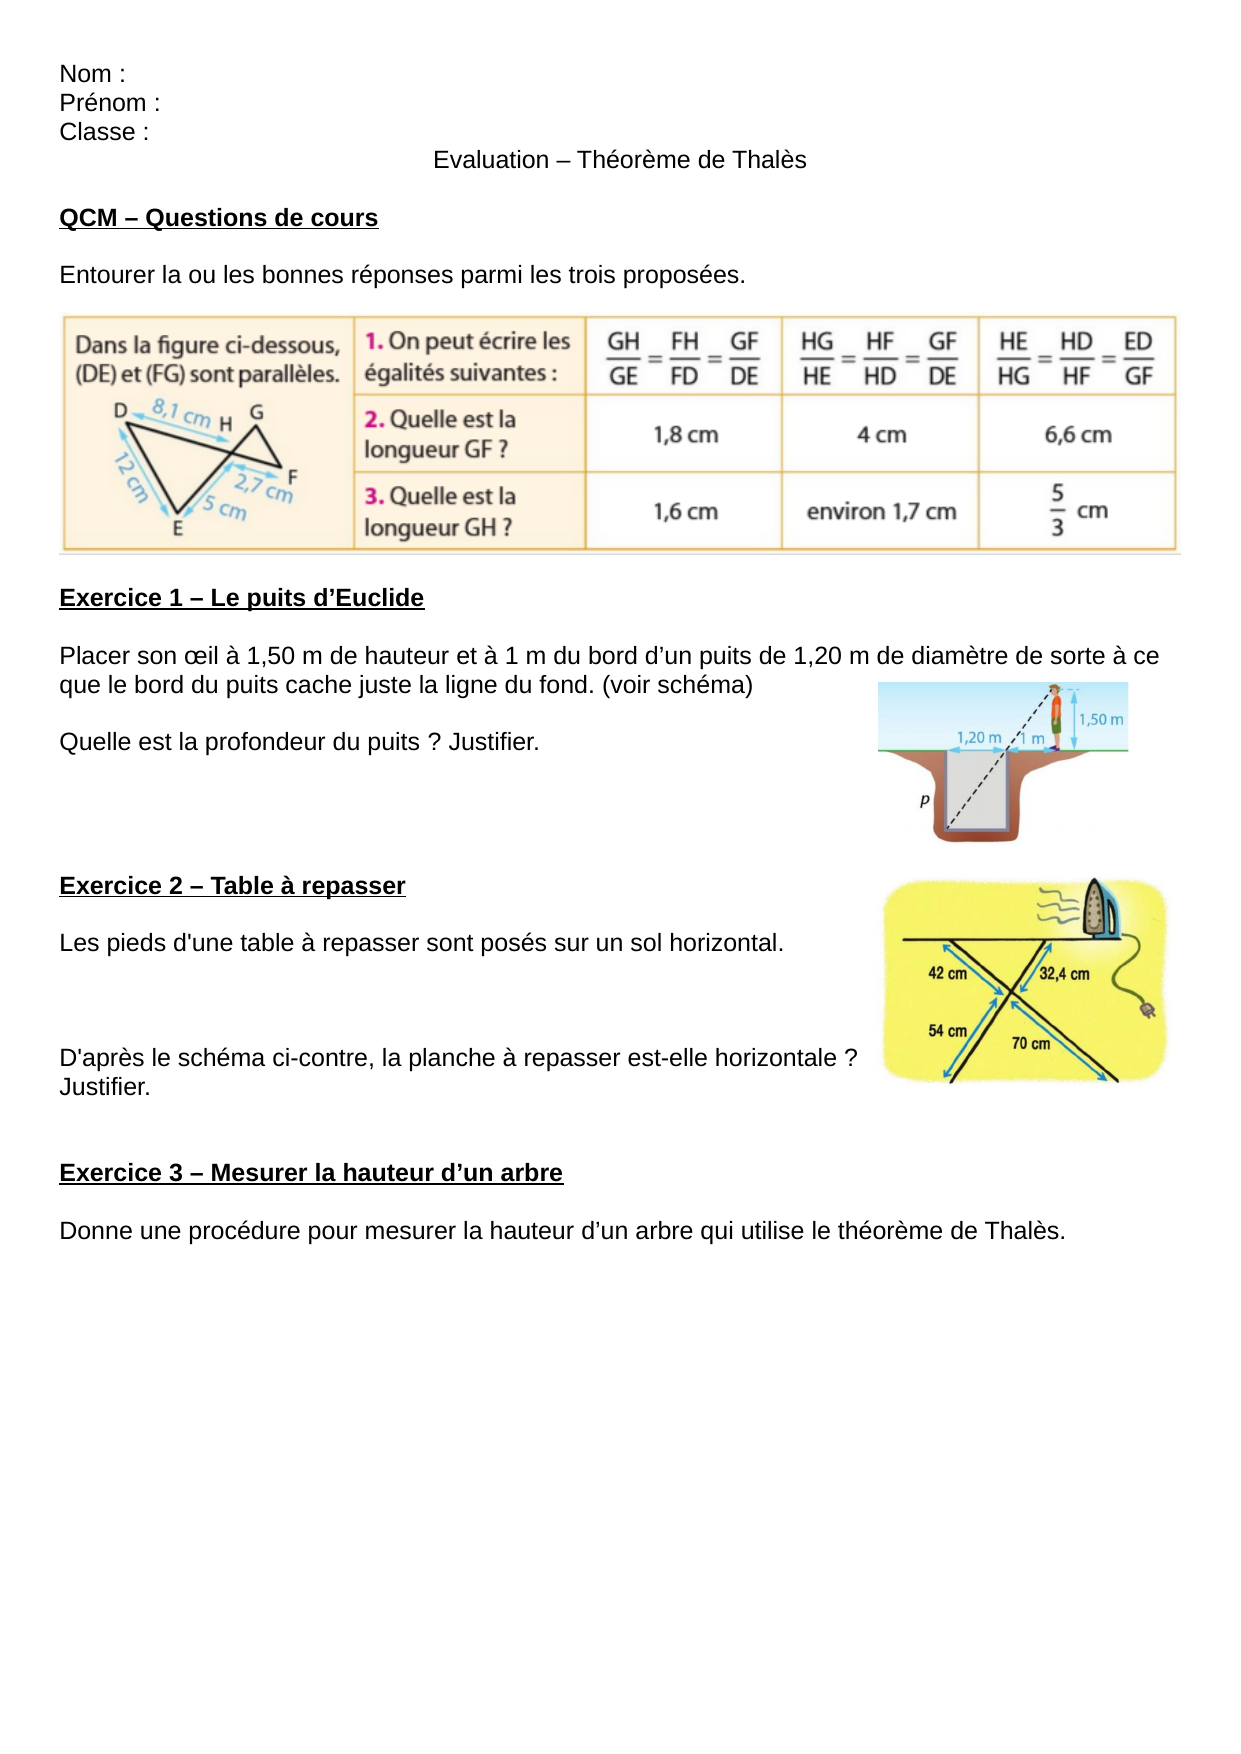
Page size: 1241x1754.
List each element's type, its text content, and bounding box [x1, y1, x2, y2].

text Prénom : [59, 88, 1181, 117]
text Nom : [59, 59, 1181, 88]
text Donne une procédure pour mesurer la hauteur d’un arbre qui utilise le théorème de Thalès. [59, 1216, 1181, 1244]
picture [871, 877, 1173, 1086]
text Exercice 1 – Le puits d’Euclide [59, 583, 1181, 612]
text Placer son œil à 1,50 m de hauteur et à 1 m du bord d’un puits de 1,20 m de diamètre de sorte à ce que le bord du puits cache juste la ligne du fond. (voir schéma) [59, 641, 1181, 698]
picture [59, 312, 1182, 555]
text Quelle est la profondeur du puits ? Justifier. [59, 727, 878, 756]
text Exercice 3 – Mesurer la hauteur d’un arbre [59, 1158, 1181, 1187]
text Evaluation – Théorème de Thalès [59, 145, 1181, 174]
text [1129, 727, 1181, 756]
picture [878, 682, 1129, 846]
text Exercice 2 – Table à repasser [59, 871, 1181, 899]
text Classe : [59, 117, 1181, 145]
text D'après le schéma ci-contre, la planche à repasser est-elle horizontale ? Justifier. [59, 986, 1181, 1101]
text QCM – Questions de cours [59, 203, 1181, 232]
text Entourer la ou les bonnes réponses parmi les trois proposées. [59, 260, 1181, 289]
text Les pieds d'une table à repasser sont posés sur un sol horizontal. [59, 928, 871, 957]
